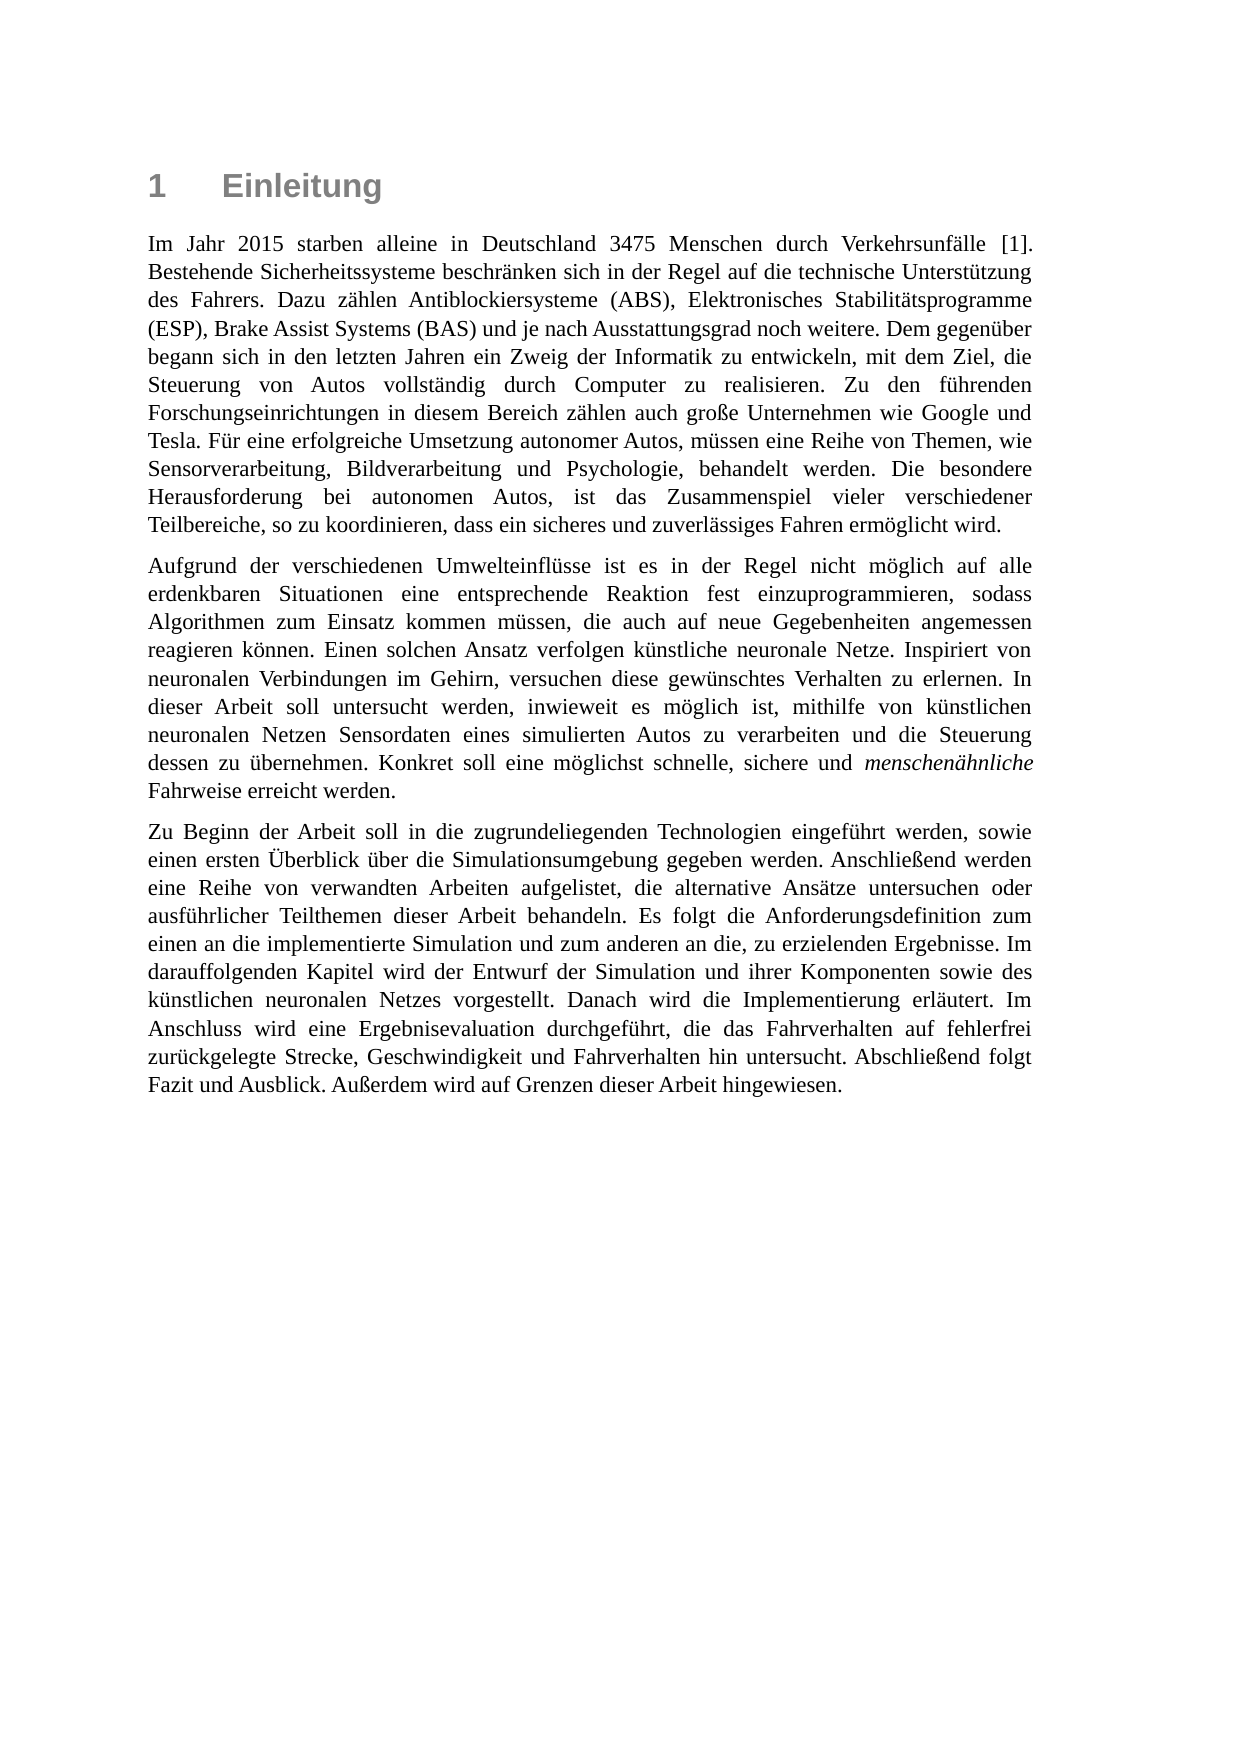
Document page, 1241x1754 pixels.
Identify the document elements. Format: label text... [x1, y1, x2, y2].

subtitle 1 Einleitung [148, 166, 1033, 204]
text Aufgrund der verschiedenen Umwelteinflüsse ist es in der Regel nicht möglich auf alle erdenkbaren Situationen eine entsprechende Reaktion fest einzuprogrammieren, sodass Algorithmen zum Einsatz kommen müssen, die auch auf neue Gegebenheiten angemessen reagieren können. Einen solchen Ansatz verfolgen künstliche neuronale Netze. Inspiriert von neuronalen Verbindungen im Gehirn, versuchen diese gewünschtes Verhalten zu erlernen. In dieser Arbeit soll untersucht werden, inwieweit es möglich ist, mithilfe von künstlichen neuronalen Netzen Sensordaten eines simulierten Autos zu verarbeiten und die Steuerung dessen zu übernehmen. Konkret soll eine möglichst schnelle, sichere und menschenähnliche Fahrweise erreicht werden. [148, 551, 1033, 804]
text Zu Beginn der Arbeit soll in die zugrundeliegenden Technologien eingeführt werden, sowie einen ersten Überblick über die Simulationsumgebung gegeben werden. Anschließend werden eine Reihe von verwandten Arbeiten aufgelistet, die alternative Ansätze untersuchen oder ausführlicher Teilthemen dieser Arbeit behandeln. Es folgt die Anforderungsdefinition zum einen an die implementierte Simulation und zum anderen an die, zu erzielenden Ergebnisse. Im darauffolgenden Kapitel wird der Entwurf der Simulation und ihrer Komponenten sowie des künstlichen neuronalen Netzes vorgestellt. Danach wird die Implementierung erläutert. Im Anschluss wird eine Ergebnisevaluation durchgeführt, die das Fahrverhalten auf fehlerfrei zurückgelegte Strecke, Geschwindigkeit und Fahrverhalten hin untersucht. Abschließend folgt Fazit und Ausblick. Außerdem wird auf Grenzen dieser Arbeit hingewiesen. [148, 817, 1033, 1098]
text Im Jahr 2015 starben alleine in Deutschland 3475 Menschen durch Verkehrsunfälle [CITATION Sta16 \l 1031 ]. Bestehende Sicherheitssysteme beschränken sich in der Regel auf die technische Unterstützung des Fahrers. Dazu zählen Antiblockiersysteme (ABS), Elektronisches Stabilitätsprogramme (ESP), Brake Assist Systems (BAS) und je nach Ausstattungsgrad noch weitere. Dem gegenüber begann sich in den letzten Jahren ein Zweig der Informatik zu entwickeln, mit dem Ziel, die Steuerung von Autos vollständig durch Computer zu realisieren. Zu den führenden Forschungseinrichtungen in diesem Bereich zählen auch große Unternehmen wie Google und Tesla. Für eine erfolgreiche Umsetzung autonomer Autos, müssen eine Reihe von Themen, wie Sensorverarbeitung, Bildverarbeitung und Psychologie, behandelt werden. Die besondere Herausforderung bei autonomen Autos, ist das Zusammenspiel vieler verschiedener Teilbereiche, so zu koordinieren, dass ein sicheres und zuverlässiges Fahren ermöglicht wird. [148, 229, 1033, 538]
